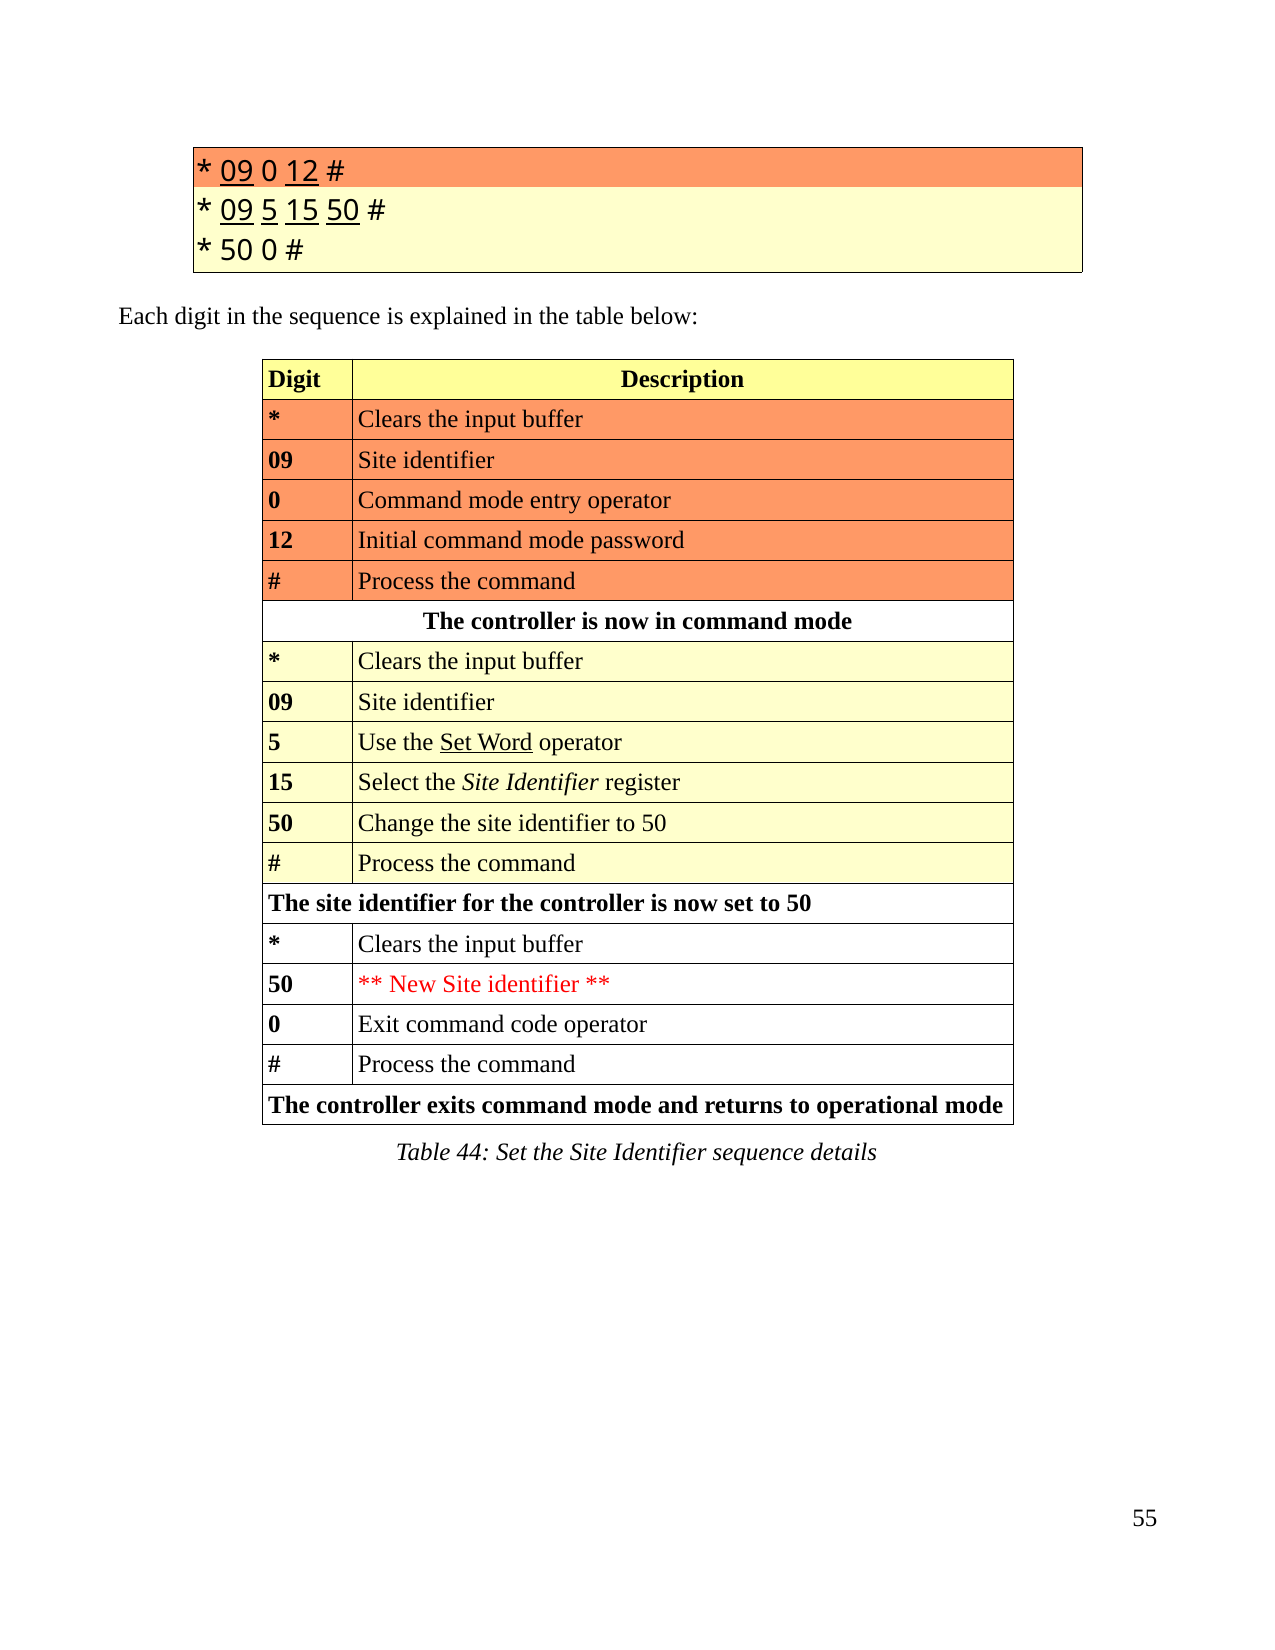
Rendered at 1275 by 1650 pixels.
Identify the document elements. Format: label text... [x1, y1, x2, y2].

text * 50 0 # [194, 226, 1082, 272]
table_cell Use the Set Word operator [353, 722, 1013, 762]
table_cell Change the site identifier to 50 [353, 803, 1013, 842]
table_cell * [263, 924, 352, 963]
table_cell Process the command [353, 1045, 1013, 1084]
table_cell The site identifier for the controller is now set to 50 [263, 884, 1013, 923]
table_cell Process the command [353, 843, 1013, 882]
table_cell Process the command [353, 561, 1013, 600]
table_cell Site identifier [353, 440, 1013, 479]
table_cell 09 [263, 682, 352, 721]
table_cell 0 [263, 1005, 352, 1044]
table_header Digit [263, 360, 352, 399]
table_cell Exit command code operator [353, 1005, 1013, 1044]
text * 09 5 15 50 # [194, 187, 1082, 226]
table_cell The controller exits command mode and returns to operational mode [263, 1085, 1013, 1124]
table_cell # [263, 561, 352, 600]
table_cell # [263, 843, 352, 882]
table_cell 5 [263, 722, 352, 762]
table_cell * [263, 642, 352, 681]
table_cell Select the Site Identifier register [353, 763, 1013, 802]
table_cell 0 [263, 480, 352, 520]
table_cell 09 [263, 440, 352, 479]
text * 09 0 12 # [194, 148, 1082, 187]
table_cell 50 [263, 964, 352, 1003]
table_cell * [263, 400, 352, 439]
text Table 44: Set the Site Identifier sequence details [118, 1137, 1157, 1166]
table_cell The controller is now in command mode [263, 601, 1013, 641]
table_cell Site identifier [353, 682, 1013, 721]
table_cell Clears the input buffer [353, 924, 1013, 963]
table_cell 50 [263, 803, 352, 842]
table_cell ** New Site identifier ** [353, 964, 1013, 1003]
text Each digit in the sequence is explained in the table below: [118, 301, 1157, 330]
table_cell Clears the input buffer [353, 642, 1013, 681]
table_cell 15 [263, 763, 352, 802]
table_header Description [353, 360, 1013, 399]
table_cell Initial command mode password [353, 521, 1013, 560]
table_cell Clears the input buffer [353, 400, 1013, 439]
table_cell 12 [263, 521, 352, 560]
table_cell Command mode entry operator [353, 480, 1013, 520]
table_cell # [263, 1045, 352, 1084]
